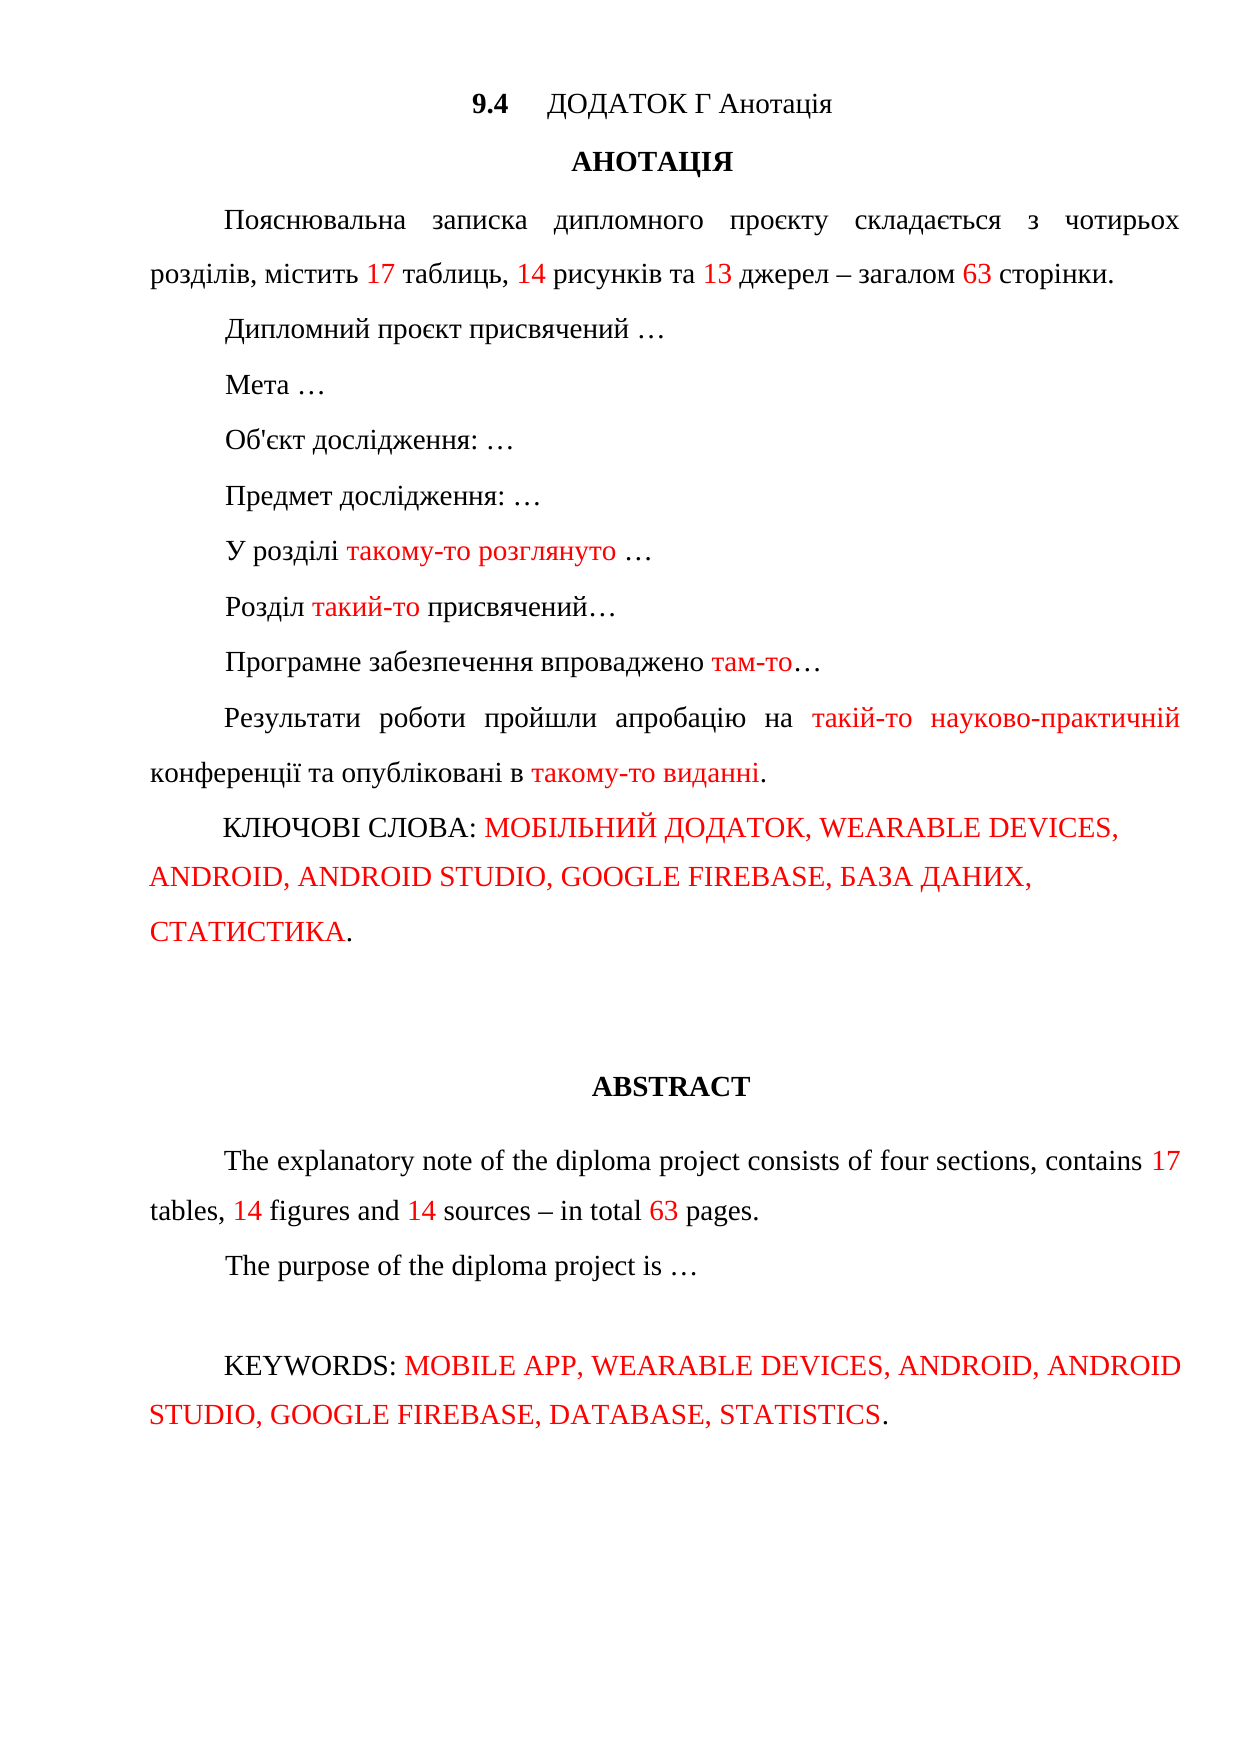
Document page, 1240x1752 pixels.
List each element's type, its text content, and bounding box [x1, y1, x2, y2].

text Мета … [225, 367, 1180, 400]
text Результати роботи пройшли апробацію на такій-то науково-практичній конференції та опубліковані в такому-то виданні. [150, 700, 1180, 788]
text KEYWORDS: MOBILE APP, WEARABLE DEVICES, ANDROID, ANDROID STUDIO, GOOGLE FIREBASE, DATABASE, STATISTICS. [148, 1348, 1183, 1431]
text КЛЮЧОВІ СЛОВА: МОБІЛЬНИЙ ДОДАТОК, WEARABLE DEVICES, ANDROID, ANDROID STUDIO, GOOGLE FIREBASE, БАЗА ДАНИХ, [148, 810, 1183, 893]
text Пояснювальна записка дипломного проєкту складається з чотирьох розділів, містить 17 таблиць, 14 рисунків та 13 джерел – загалом 63 сторінки. [150, 202, 1180, 290]
text Дипломний проєкт присвячений … [225, 312, 1180, 345]
subtitle ДОДАТОК Г Анотація [457, 86, 855, 120]
text The purpose of the diploma project is … [225, 1248, 1180, 1282]
text АНОТАЦІЯ [457, 144, 855, 178]
text Програмне забезпечення впроваджено там-то… [225, 644, 1180, 678]
text Об'єкт дослідження: … [225, 422, 1180, 456]
text СТАТИСТИКА. [149, 914, 1183, 948]
text ABSTRACT [166, 1069, 1183, 1102]
text Предмет дослідження: … [225, 478, 1180, 511]
text У розділі такому-то розглянуто … [225, 533, 1183, 567]
text The explanatory note of the diploma project consists of four sections, contains 17 tables, 14 figures and 14 sources – in total 63 pages. [150, 1143, 1180, 1227]
text Розділ такий-то присвячений… [225, 589, 1180, 622]
